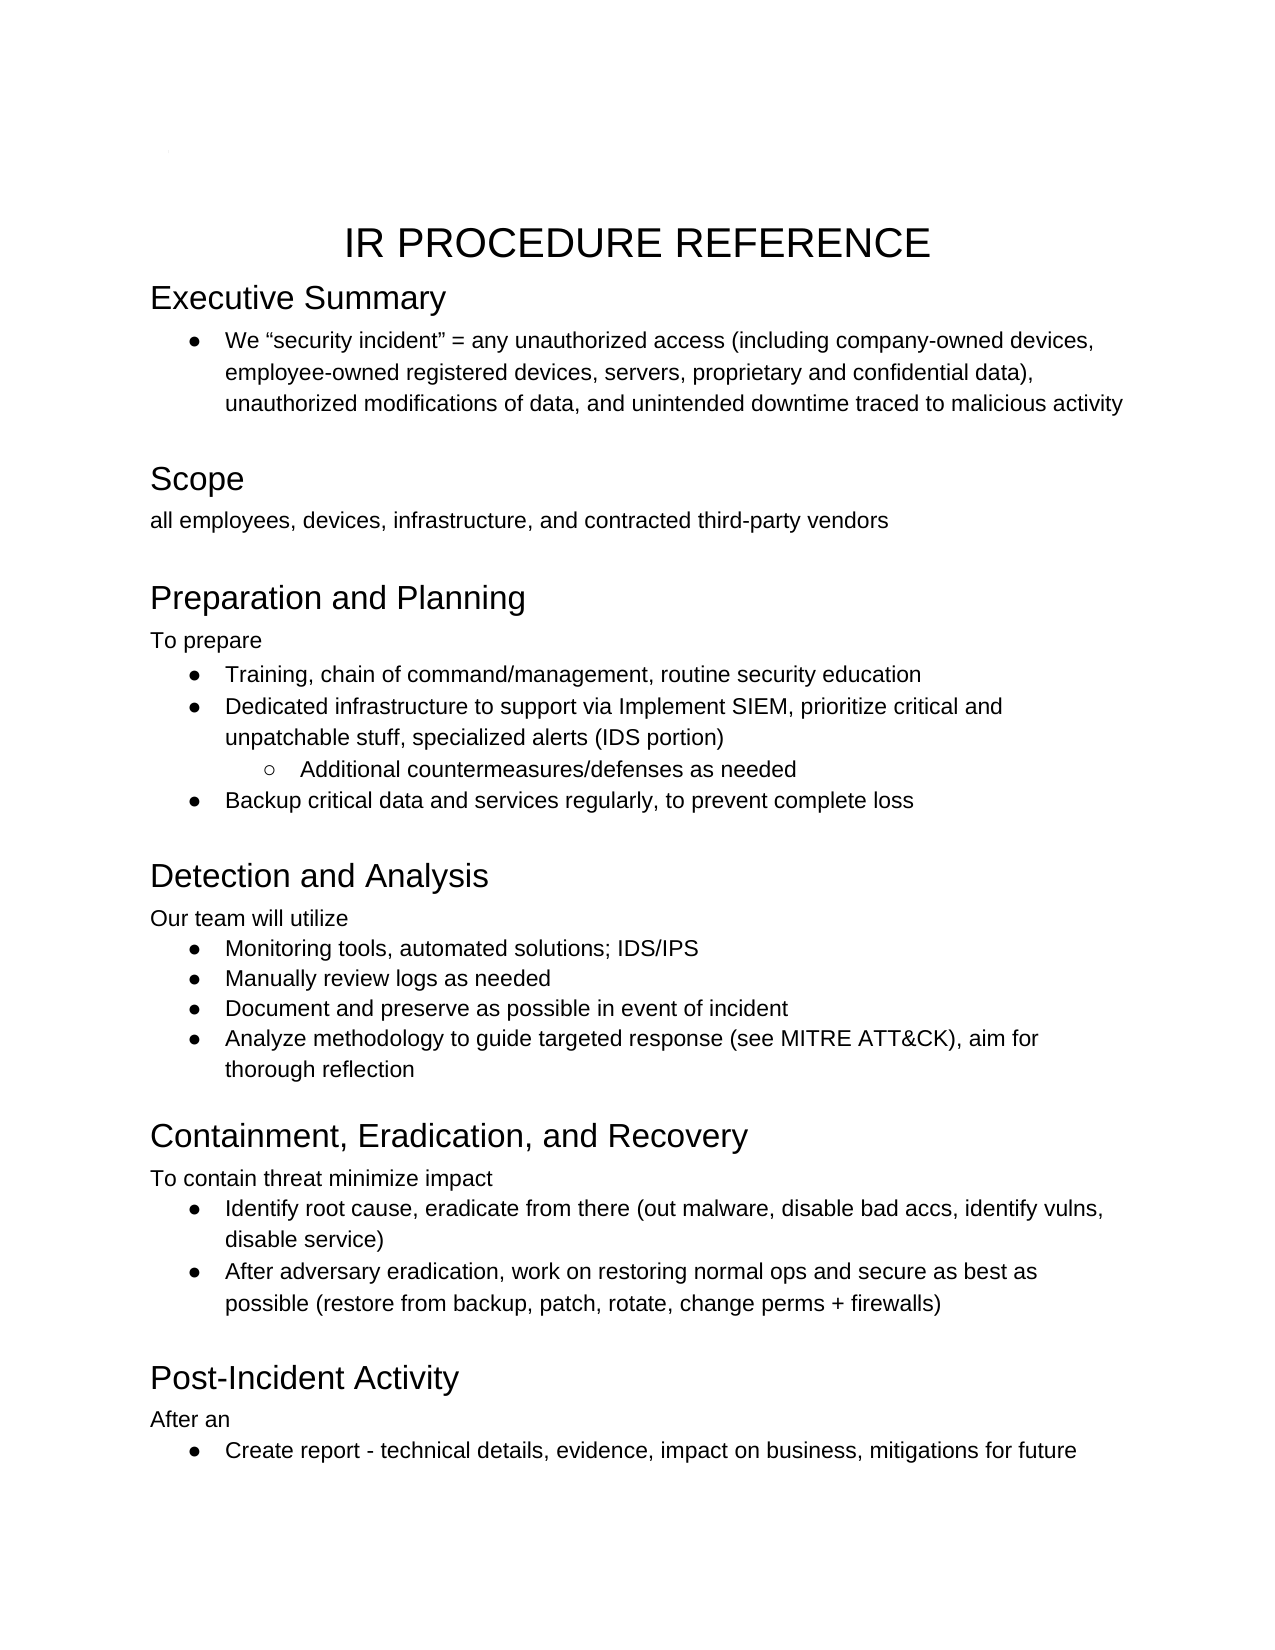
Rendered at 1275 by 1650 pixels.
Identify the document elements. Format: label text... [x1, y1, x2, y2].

list We “security incident” = any unauthorized access (including company-owned devices, employee-owned registered devices, servers, proprietary and confidential data), unauthorized modifications of data, and unintended downtime traced to malicious activity [187, 327, 1125, 417]
list Training, chain of command/management, routine security education [187, 661, 1125, 688]
subtitle Containment, Eradication, and Recovery [150, 1116, 1125, 1154]
subtitle Executive Summary [150, 278, 1125, 317]
subtitle Post-Incident Activity [150, 1358, 1125, 1396]
list Additional countermeasures/defenses as needed [262, 756, 1125, 782]
list Document and preserve as possible in event of incident [187, 995, 1125, 1021]
list Backup critical data and services regularly, to prevent complete loss [187, 787, 1125, 814]
list Create report - technical details, evidence, impact on business, mitigations for future [187, 1437, 1125, 1463]
list Manually review logs as needed [187, 965, 1125, 991]
text After an [150, 1406, 1125, 1433]
list Monitoring tools, automated solutions; IDS/IPS [187, 935, 1125, 961]
text Our team will utilize [150, 904, 1125, 931]
list Analyze methodology to guide targeted response (see MITRE ATT&CK), aim for thorough reflection [187, 1025, 1125, 1082]
list After adversary eradication, work on restoring normal ops and secure as best as possible (restore from backup, patch, rotate, change perms + firewalls) [187, 1258, 1125, 1316]
subtitle IR PROCEDURE REFERENCE [150, 218, 1125, 266]
subtitle Preparation and Planning [150, 578, 1125, 617]
text To prepare [150, 627, 1125, 653]
subtitle Scope [150, 458, 1125, 497]
text To contain threat minimize impact [150, 1164, 1125, 1191]
list Identify root cause, eradicate from there (out malware, disable bad accs, identify vulns, disable service) [187, 1195, 1125, 1253]
subtitle Detection and Analysis [150, 856, 1125, 894]
list Dedicated infrastructure to support via Implement SIEM, prioritize critical and unpatchable stuff, specialized alerts (IDS portion) [187, 693, 1125, 751]
text all employees, devices, infrastructure, and contracted third-party vendors [150, 507, 1125, 533]
